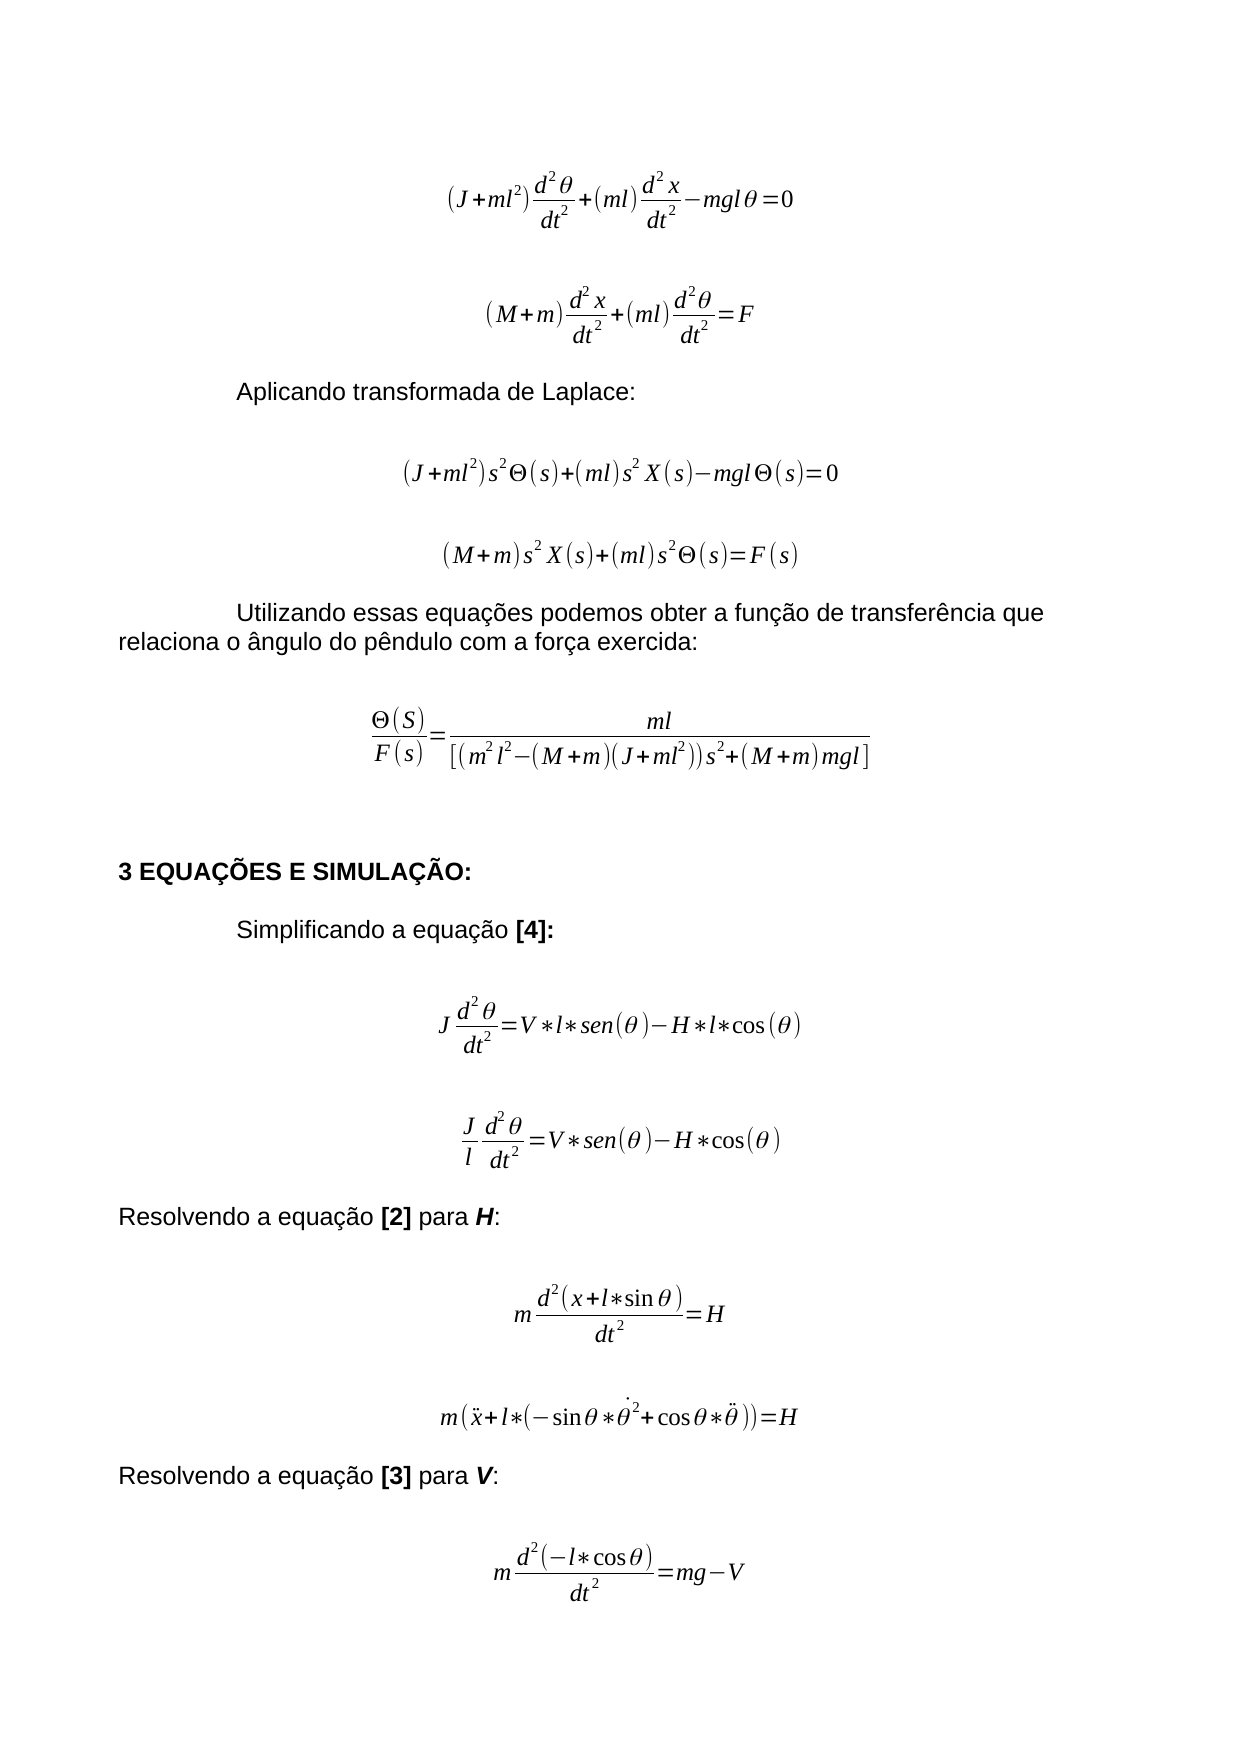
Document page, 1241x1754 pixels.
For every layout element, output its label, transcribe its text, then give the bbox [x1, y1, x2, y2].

text Resolvendo a equação [3] para V: [118, 1461, 1122, 1489]
text Simplificando a equação [4]: [118, 915, 1122, 944]
text Aplicando transformada de Laplace: [118, 377, 1122, 406]
text Utilizando essas equações podemos obter a função de transferência que relaciona o ângulo do pêndulo com a força exercida: [118, 598, 1122, 656]
text 3 EQUAÇÕES E SIMULAÇÃO: [118, 857, 1122, 886]
text Resolvendo a equação [2] para H: [118, 1202, 1122, 1231]
